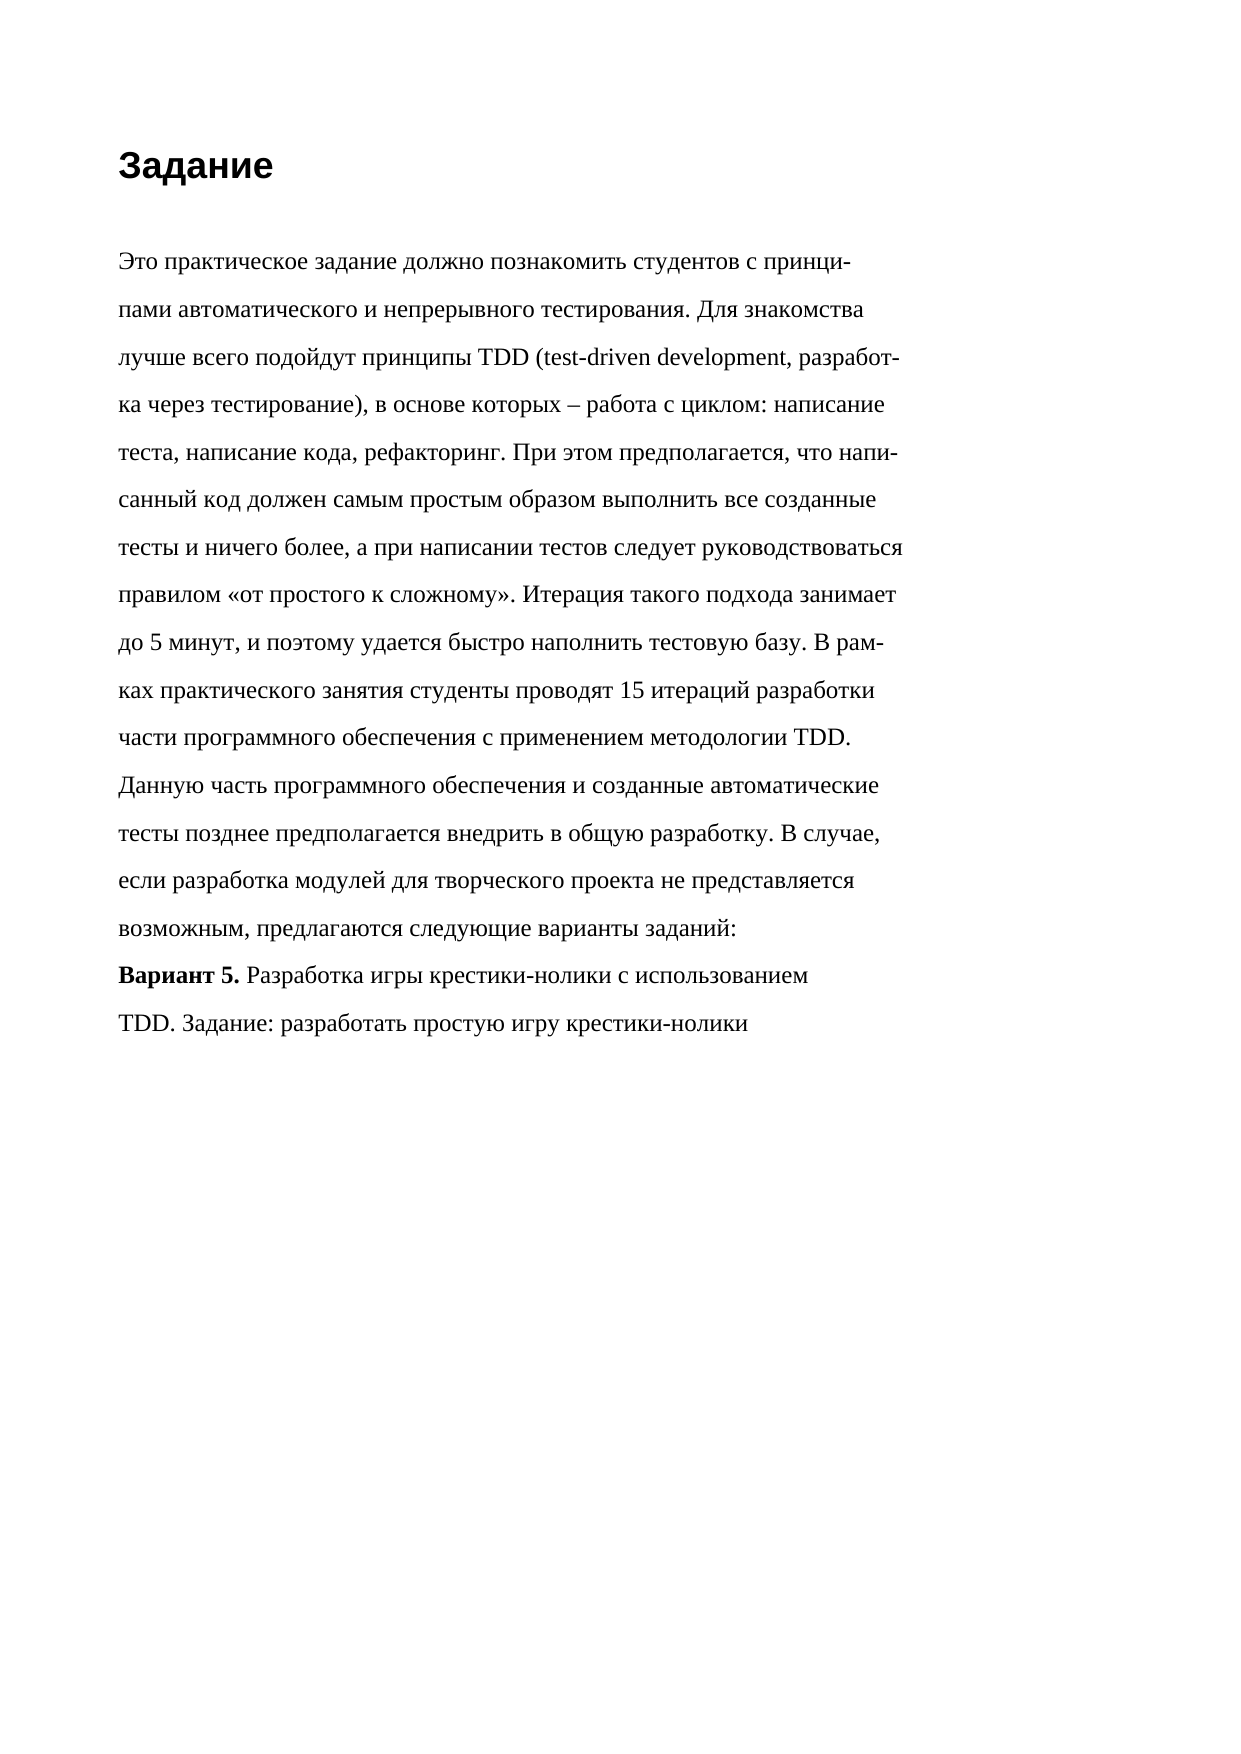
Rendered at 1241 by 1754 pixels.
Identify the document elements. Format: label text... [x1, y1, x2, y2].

text части программного обеспечения с применением методологии TDD. [118, 722, 1122, 751]
text Вариант 5. Разработка игры крестики-нолики с использованием [118, 960, 1122, 989]
text санный код должен самым простым образом выполнить все созданные [118, 484, 1122, 513]
text пами автоматического и непрерывного тестирования. Для знакомства [118, 294, 1122, 323]
text тесты позднее предполагается внедрить в общую разработку. В случае, [118, 818, 1122, 846]
text до 5 минут, и поэтому удается быстро наполнить тестовую базу. В рам- [118, 627, 1122, 656]
text Данную часть программного обеспечения и созданные автоматические [118, 770, 1122, 799]
text лучше всего подойдут принципы TDD (test-driven development, разработ- [118, 342, 1122, 370]
text Это практическое задание должно познакомить студентов с принци- [118, 246, 1122, 275]
text правилом «от простого к сложному». Итерация такого подхода занимает [118, 579, 1122, 608]
subtitle Задание [118, 143, 1122, 186]
text TDD. Задание: разработать простую игру крестики-нолики [118, 1008, 1122, 1037]
text ка через тестирование), в основе которых – работа с циклом: написание [118, 389, 1122, 418]
text теста, написание кода, рефакторинг. При этом предполагается, что напи- [118, 437, 1122, 466]
text если разработка модулей для творческого проекта не представляется [118, 865, 1122, 894]
text тесты и ничего более, а при написании тестов следует руководствоваться [118, 532, 1122, 561]
text ках практического занятия студенты проводят 15 итераций разработки [118, 675, 1122, 703]
text возможным, предлагаются следующие варианты заданий: [118, 913, 1122, 942]
